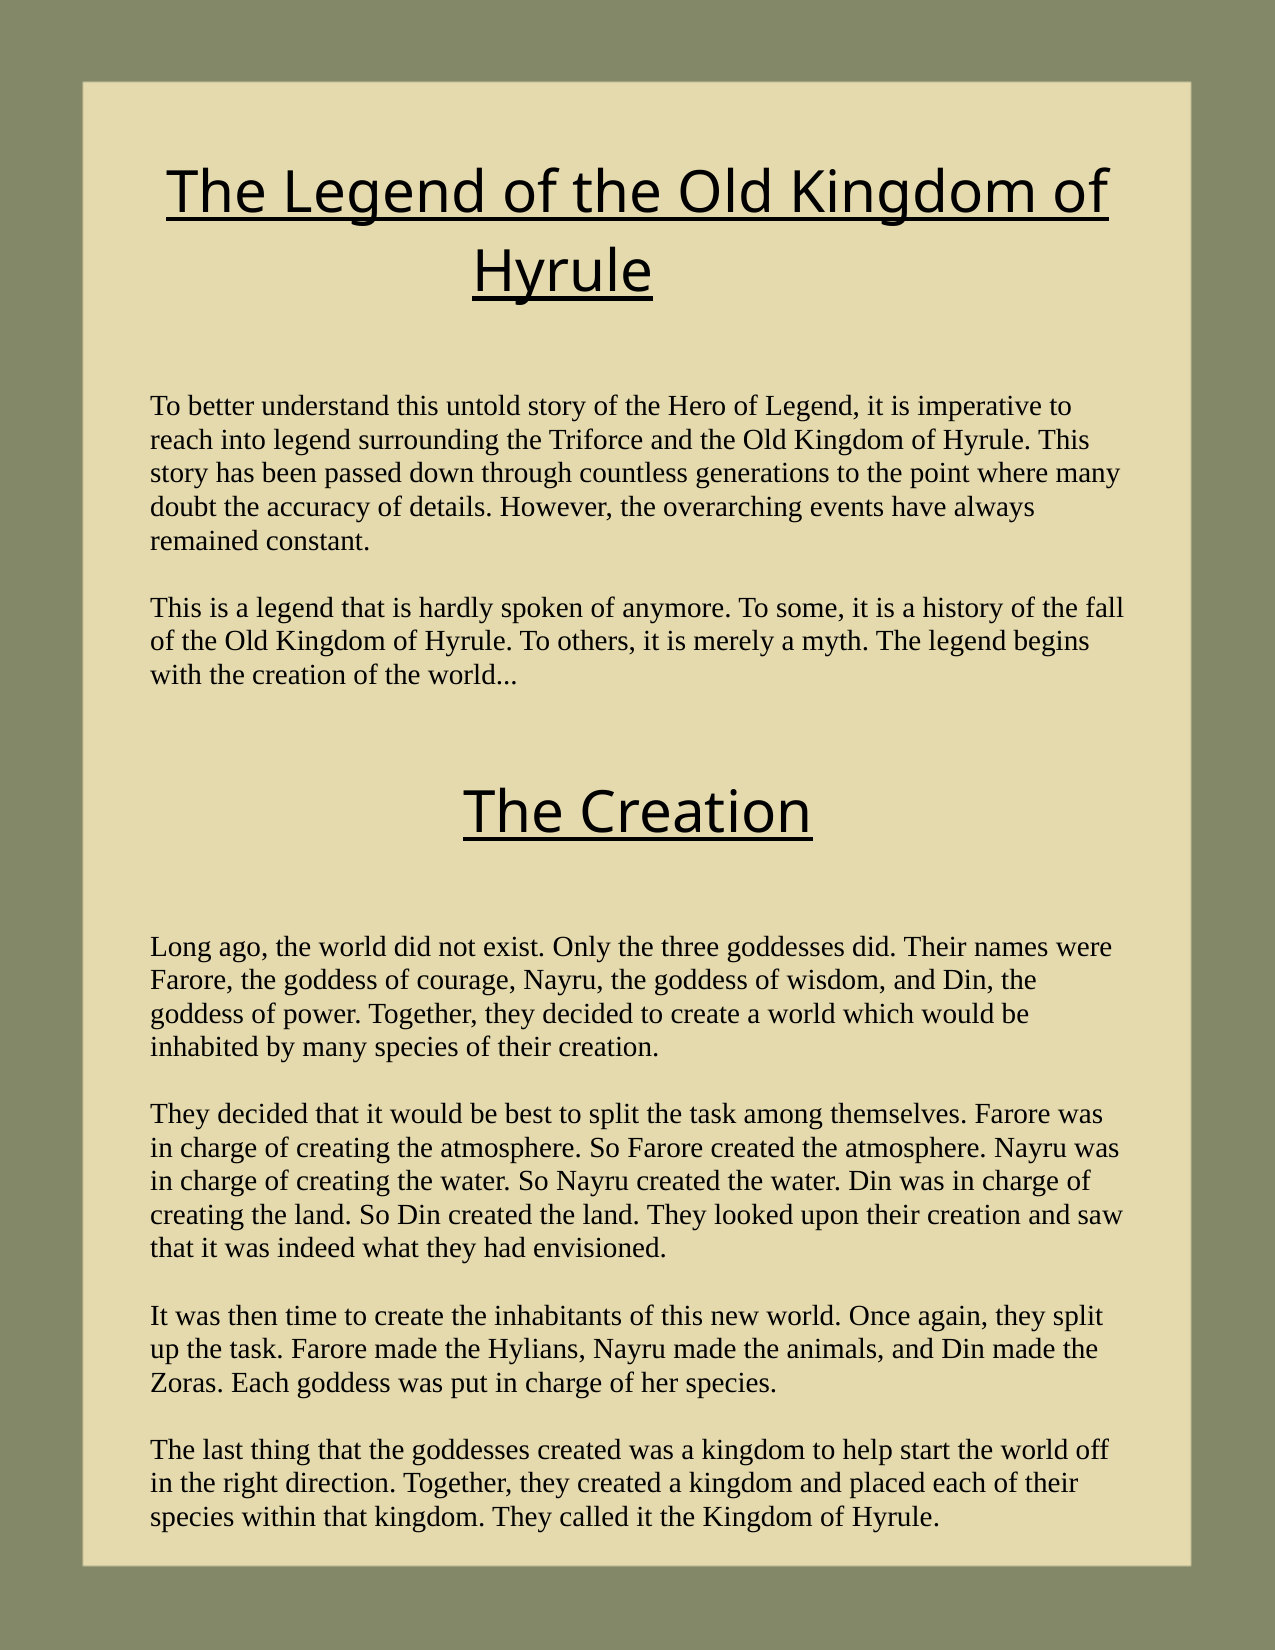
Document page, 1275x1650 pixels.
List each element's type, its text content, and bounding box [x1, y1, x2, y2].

text They decided that it would be best to split the task among themselves. Farore was in charge of creating the atmosphere. So Farore created the atmosphere. Nayru was in charge of creating the water. So Nayru created the water. Din was in charge of creating the land. So Din created the land. They looked upon their creation and saw that it was indeed what they had envisioned. [150, 1096, 1125, 1264]
text Long ago, the world did not exist. Only the three goddesses did. Their names were Farore, the goddess of courage, Nayru, the goddess of wisdom, and Din, the goddess of power. Together, they decided to create a world which would be inhabited by many species of their creation. [150, 929, 1125, 1063]
text The Legend of the Old Kingdom of Hyrule [0, 150, 1125, 309]
text To better understand this untold story of the Hero of Legend, it is imperative to reach into legend surrounding the Triforce and the Old Kingdom of Hyrule. This story has been passed down through countless generations to the point where many doubt the accuracy of details. However, the overarching events have always remained constant. [150, 388, 1125, 556]
picture [0, 0, 1275, 1650]
text It was then time to create the inhabitants of this new world. Once again, they split up the task. Farore made the Hylians, Nayru made the animals, and Din made the Zoras. Each goddess was put in charge of her species. [150, 1298, 1125, 1398]
text This is a legend that is hardly spoken of anymore. To some, it is a history of the fall of the Old Kingdom of Hyrule. To others, it is merely a myth. The legend begins with the creation of the world... [150, 590, 1125, 690]
text The Creation [0, 770, 1125, 849]
text The last thing that the goddesses created was a kingdom to help start the world off in the right direction. Together, they created a kingdom and placed each of their species within that kingdom. They called it the Kingdom of Hyrule. [150, 1432, 1125, 1532]
